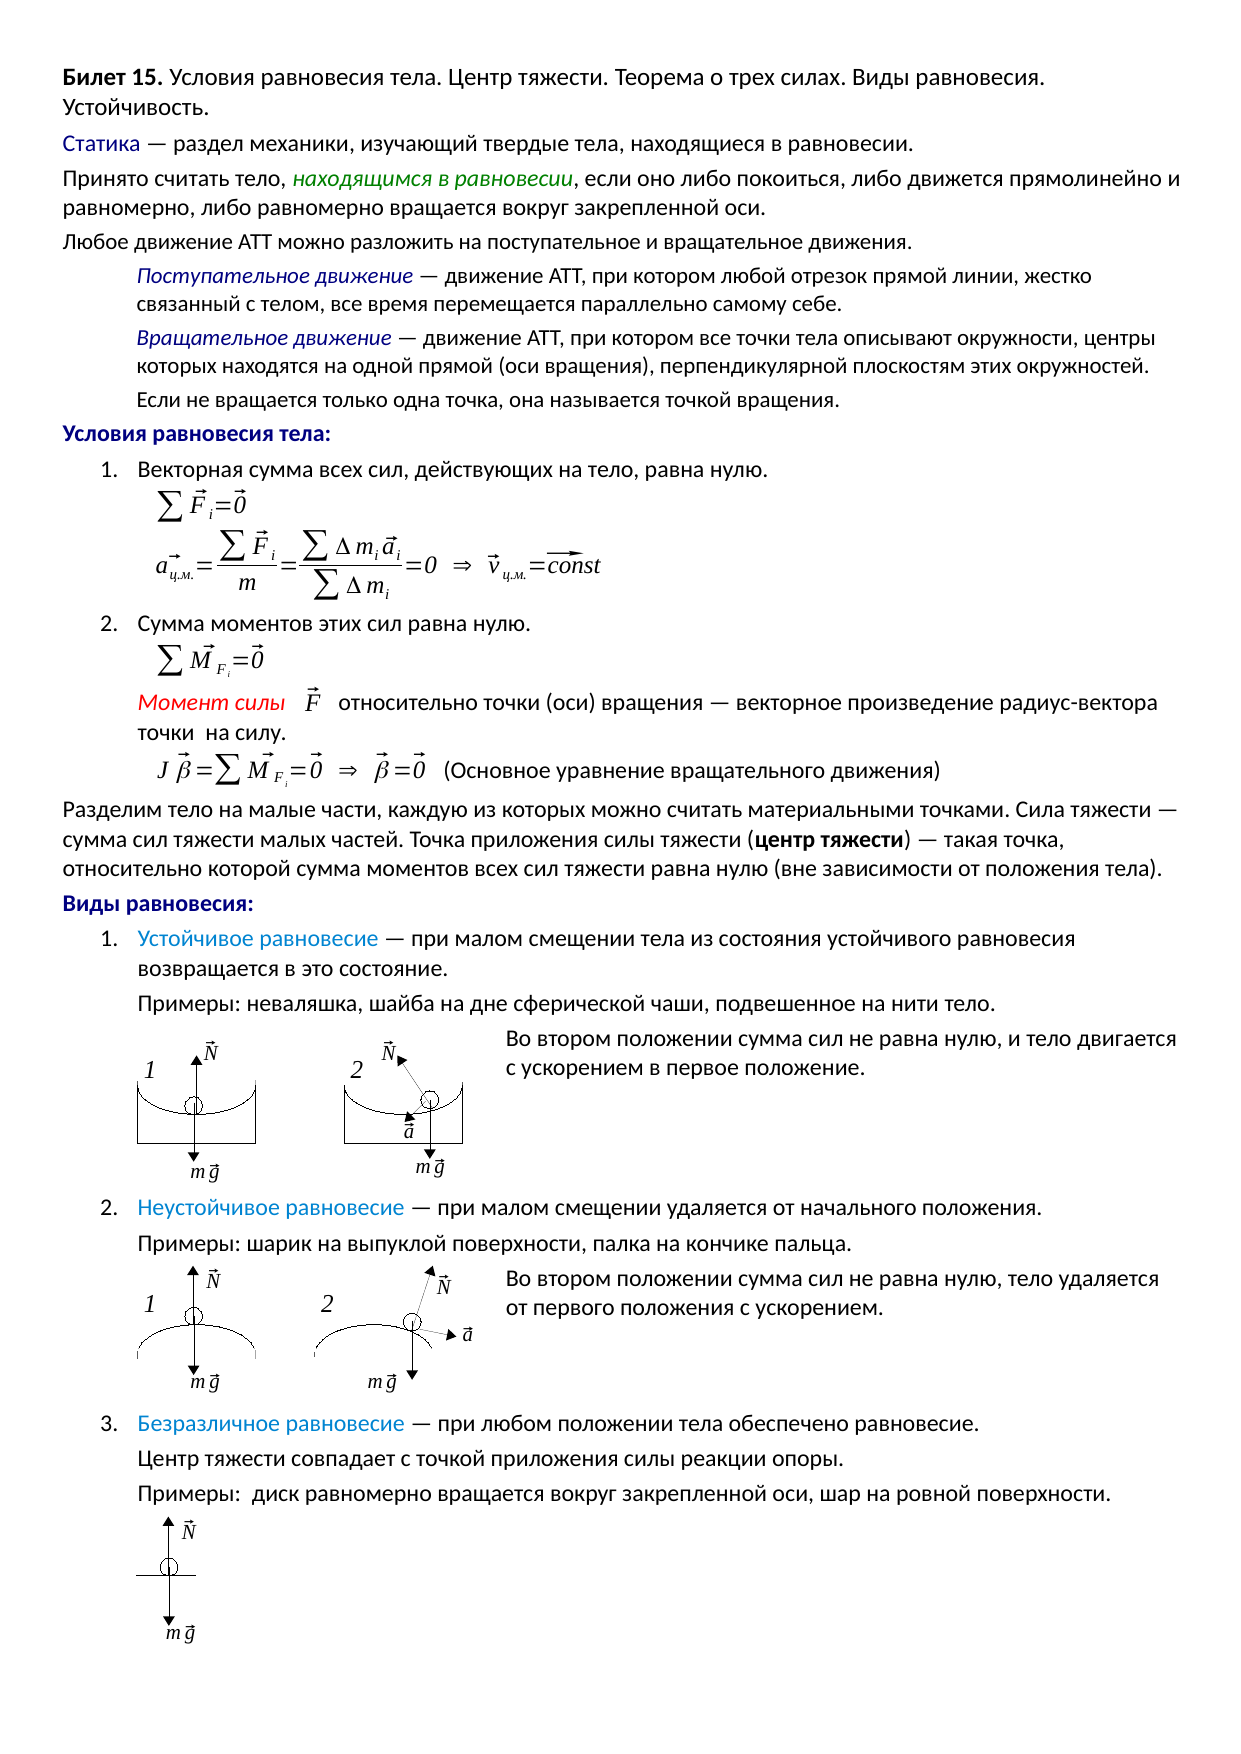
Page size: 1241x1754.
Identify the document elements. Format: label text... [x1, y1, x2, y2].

list Сумма моментов этих сил равна нулю. [100, 608, 1183, 637]
list Неустойчивое равновесие — при малом смещении удаляется от начального положения. [100, 1192, 1183, 1222]
list Безразличное равновесие — при любом положении тела обеспечено равновесие. [100, 1408, 1183, 1437]
text Поступательное движение — движение АТТ, при котором любой отрезок прямой линии, жестко связанный с телом, все время перемещается параллельно самому себе. [62, 261, 1183, 317]
text Билет 15. Условия равновесия тела. Центр тяжести. Теорема о трех силах. Виды равновесия. Устойчивость. [62, 61, 1183, 122]
list Центр тяжести совпадает с точкой приложения силы реакции опоры. [100, 1443, 1183, 1473]
text Вращательное движение — движение АТТ, при котором все точки тела описывают окружности, центры которых находятся на одной прямой (оси вращения), перпендикулярной плоскостям этих окружностей. [62, 323, 1183, 379]
text Если не вращается только одна точка, она называется точкой вращения. [62, 385, 1183, 413]
list Примеры: неваляшка, шайба на дне сферической чаши, подвешенное на нити тело. [100, 988, 1183, 1017]
text Условия равновесия тела: [62, 418, 1183, 448]
list Векторная сумма всех сил, действующих на тело, равна нулю. [100, 454, 1183, 483]
list Примеры: диск равномерно вращается вокруг закрепленной оси, шар на ровной поверхности. [100, 1478, 1183, 1508]
text Виды равновесия: [62, 888, 1183, 917]
list Примеры: шарик на выпуклой поверхности, палка на кончике пальца. [100, 1228, 1183, 1257]
text Статика — раздел механики, изучающий твердые тела, находящиеся в равновесии. [62, 128, 1183, 157]
list (Основное уравнение вращательного движения) [100, 752, 1183, 789]
text Во втором положении сумма сил не равна нулю, и тело двигается с ускорением в первое положение. [506, 1023, 1183, 1081]
list Момент силыотносительно точки (оси) вращения — векторное произведение радиус-вектора точки на силу. [100, 686, 1183, 746]
text Принято считать тело, находящимся в равновесии, если оно либо покоиться, либо движется прямолинейно и равномерно, либо равномерно вращается вокруг закрепленной оси. [62, 163, 1183, 221]
list Устойчивое равновесие — при малом смещении тела из состояния устойчивого равновесия возвращается в это состояние. [100, 923, 1183, 982]
text Разделим тело на малые части, каждую из которых можно считать материальными точками. Сила тяжести — сумма сил тяжести малых частей. Точка приложения силы тяжести (центр тяжести) — такая точка, относительно которой сумма моментов всех сил тяжести равна нулю (вне зависимости от положения тела). [62, 794, 1183, 882]
list Во втором положении сумма сил не равна нулю, тело удаляется от первого положения с ускорением. [468, 1263, 1183, 1321]
text Любое движение АТТ можно разложить на поступательное и вращательное движения. [62, 227, 1183, 255]
